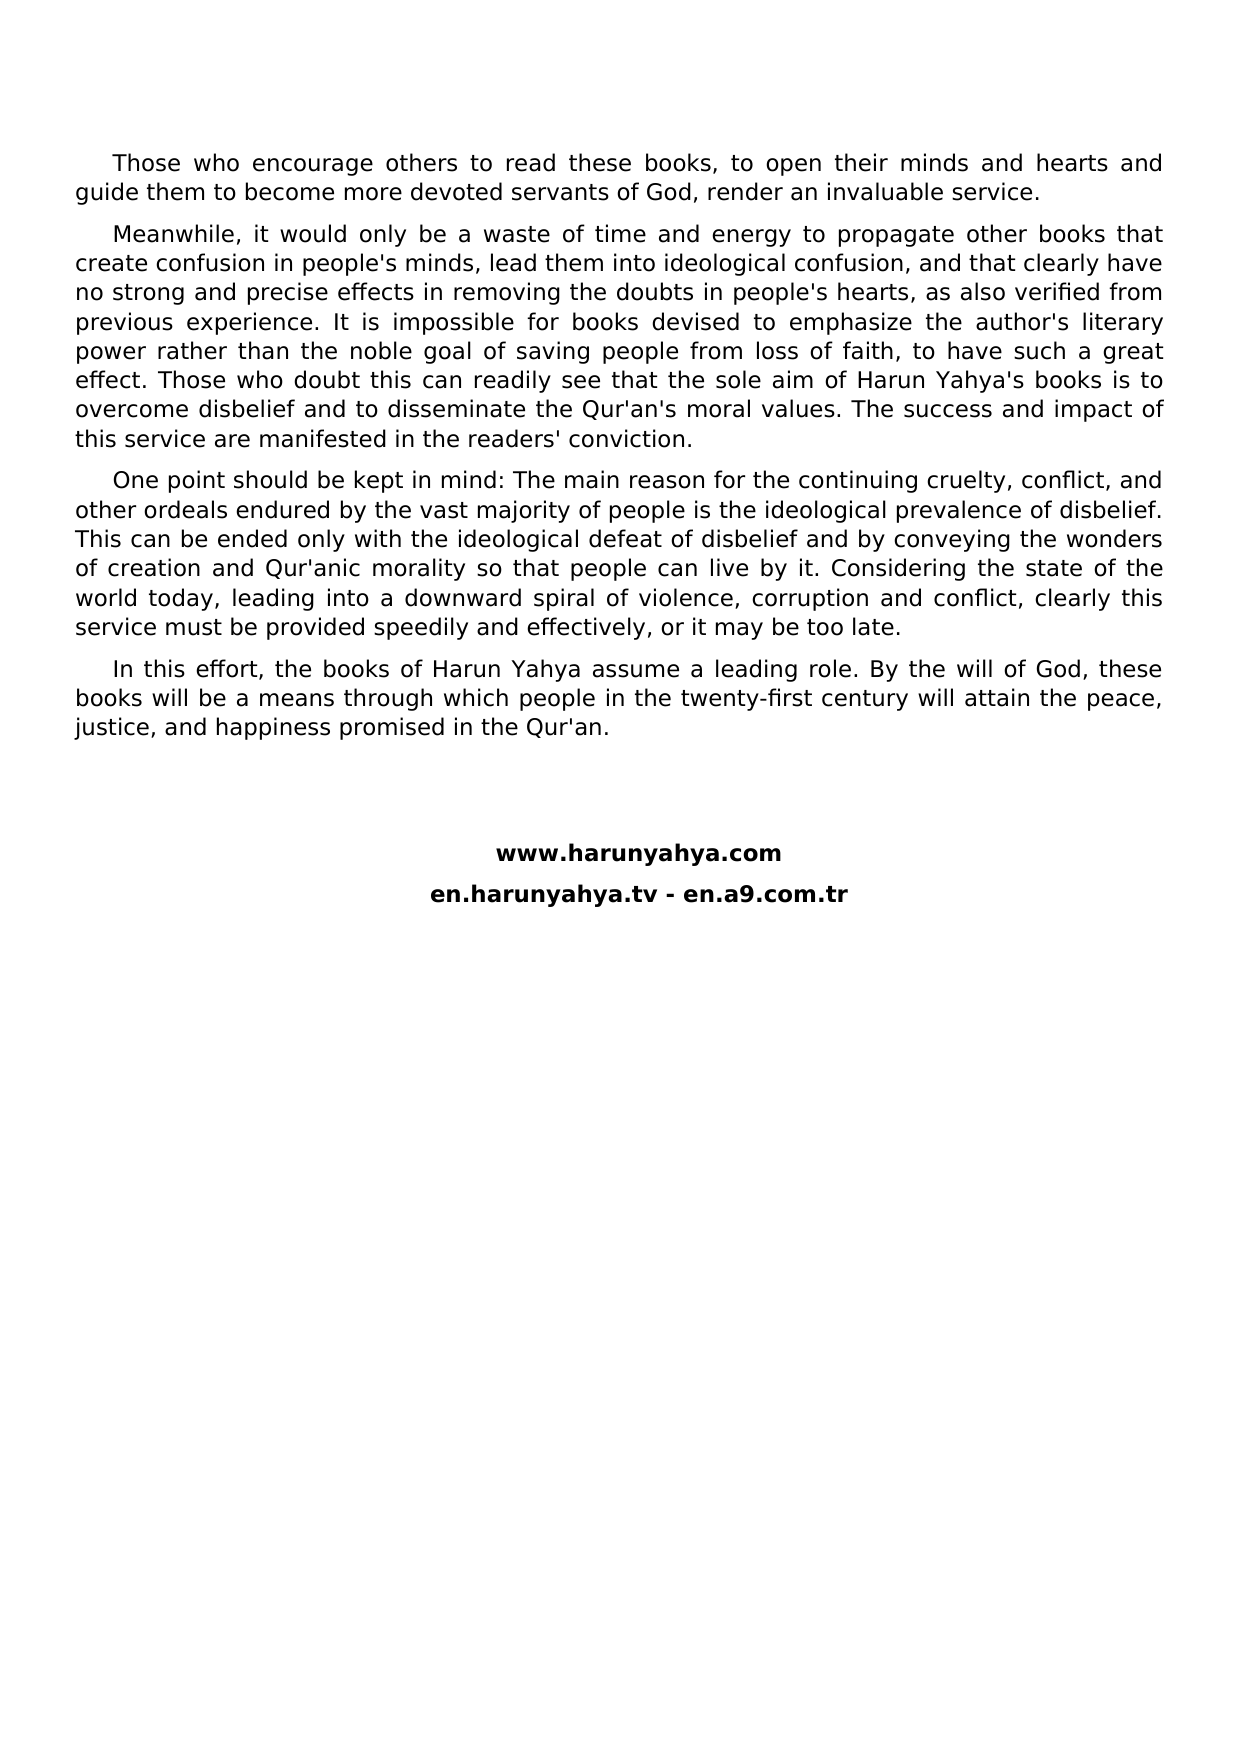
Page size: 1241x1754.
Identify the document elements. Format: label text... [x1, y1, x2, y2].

text en.harunyahya.tv - en.a9.com.tr [75, 881, 1165, 908]
text Meanwhile, it would only be a waste of time and energy to propagate other books that create confusion in people's minds, lead them into ideological confusion, and that clearly have no strong and precise effects in removing the doubts in people's hearts, as also verified from previous experience. It is impossible for books devised to emphasize the author's literary power rather than the noble goal of saving people from loss of faith, to have such a great effect. Those who doubt this can readily see that the sole aim of Harun Yahya's books is to overcome disbelief and to disseminate the Qur'an's moral values. The success and impact of this service are manifested in the readers' conviction. [75, 221, 1165, 453]
text Those who encourage others to read these books, to open their minds and hearts and guide them to become more devoted servants of God, render an invaluable service. [75, 150, 1165, 206]
text www.harunyahya.com [75, 840, 1165, 866]
text One point should be kept in mind: The main reason for the continuing cruelty, conflict, and other ordeals endured by the vast majority of people is the ideological prevalence of disbelief. This can be ended only with the ideological defeat of disbelief and by conveying the wonders of creation and Qur'anic morality so that people can live by it. Considering the state of the world today, leading into a downward spiral of violence, corruption and conflict, clearly this service must be provided speedily and effectively, or it may be too late. [75, 468, 1165, 641]
text In this effort, the books of Harun Yahya assume a leading role. By the will of God, these books will be a means through which people in the twenty-first century will attain the peace, justice, and happiness promised in the Qur'an. [75, 656, 1165, 741]
